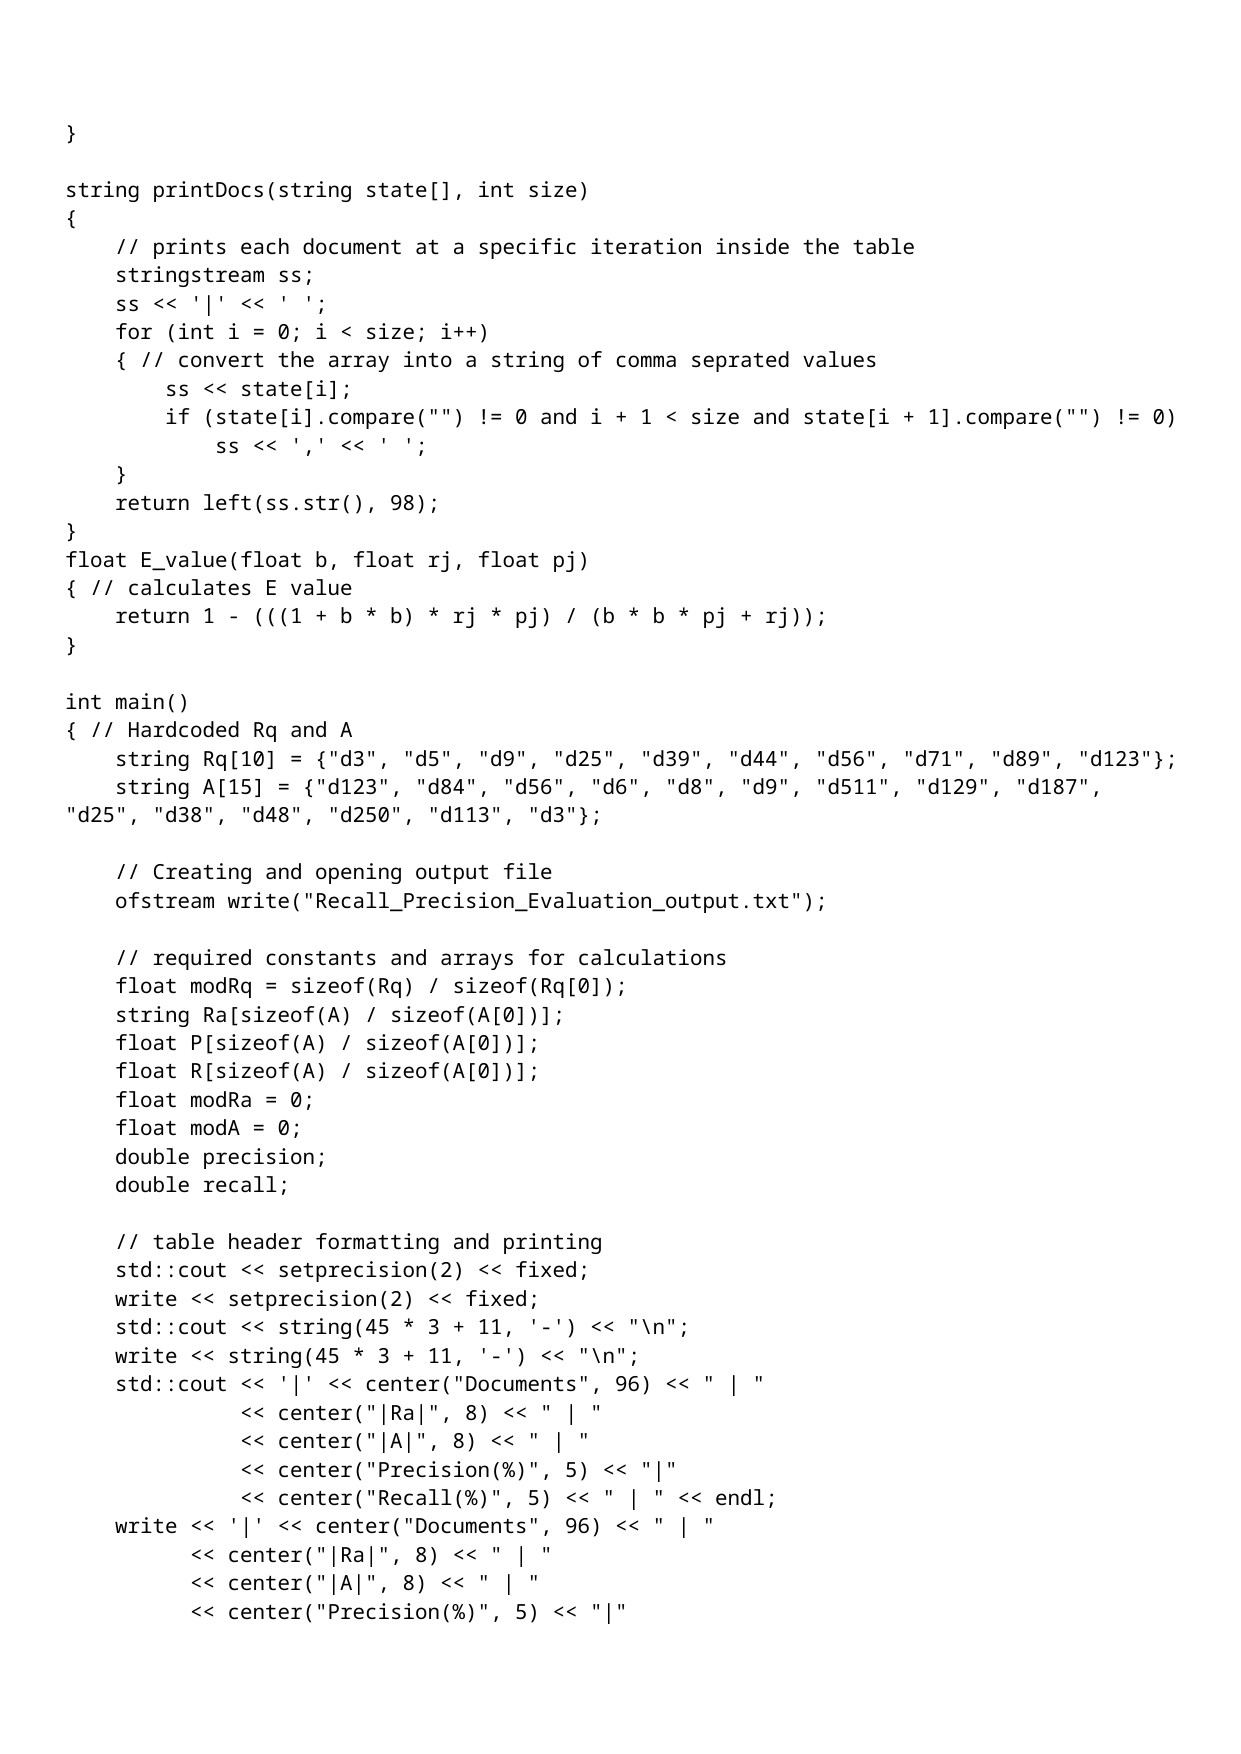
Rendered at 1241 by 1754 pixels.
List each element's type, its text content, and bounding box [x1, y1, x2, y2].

text string printDocs(string state[], int size) [65, 175, 1181, 203]
text { [65, 203, 1181, 232]
text std::cout << string(45 * 3 + 11, '-') << "\n"; [65, 1312, 1181, 1341]
text write << '|' << center("Documents", 96) << " | " [65, 1512, 1181, 1540]
text ofstream write("Recall_Precision_Evaluation_output.txt"); [65, 886, 1181, 914]
text for (int i = 0; i < size; i++) [65, 317, 1181, 346]
text ss << ',' << ' '; [65, 431, 1181, 459]
text << center("|Ra|", 8) << " | " [65, 1398, 1181, 1426]
text std::cout << setprecision(2) << fixed; [65, 1256, 1181, 1284]
text { // convert the array into a string of comma seprated values [65, 346, 1181, 374]
text if (state[i].compare("") != 0 and i + 1 < size and state[i + 1].compare("") != 0) [65, 402, 1181, 431]
text float E_value(float b, float rj, float pj) [65, 545, 1181, 573]
text write << setprecision(2) << fixed; [65, 1284, 1181, 1312]
text ss << state[i]; [65, 374, 1181, 402]
text float modRq = sizeof(Rq) / sizeof(Rq[0]); [65, 971, 1181, 1000]
text ss << '|' << ' '; [65, 289, 1181, 317]
text } [65, 459, 1181, 488]
text << center("|Ra|", 8) << " | " [65, 1540, 1181, 1568]
text string Rq[10] = {"d3", "d5", "d9", "d25", "d39", "d44", "d56", "d71", "d89", "d123"}; [65, 744, 1181, 772]
text std::cout << '|' << center("Documents", 96) << " | " [65, 1369, 1181, 1398]
text stringstream ss; [65, 260, 1181, 289]
text } [65, 118, 1181, 147]
text double precision; [65, 1142, 1181, 1170]
text return 1 - (((1 + b * b) * rj * pj) / (b * b * pj + rj)); [65, 602, 1181, 630]
text << center("|A|", 8) << " | " [65, 1426, 1181, 1455]
text << center("|A|", 8) << " | " [65, 1568, 1181, 1597]
text { // calculates E value [65, 573, 1181, 602]
text << center("Precision(%)", 5) << "|" [65, 1597, 1181, 1625]
text float modRa = 0; [65, 1085, 1181, 1113]
text return left(ss.str(), 98); [65, 488, 1181, 516]
text string Ra[sizeof(A) / sizeof(A[0])]; [65, 1000, 1181, 1028]
text float modA = 0; [65, 1113, 1181, 1142]
text { // Hardcoded Rq and A [65, 715, 1181, 744]
text // required constants and arrays for calculations [65, 943, 1181, 971]
text << center("Recall(%)", 5) << " | " << endl; [65, 1483, 1181, 1512]
text // prints each document at a specific iteration inside the table [65, 232, 1181, 260]
text string A[15] = {"d123", "d84", "d56", "d6", "d8", "d9", "d511", "d129", "d187", "d25", "d38", "d48", "d250", "d113", "d3"}; [65, 772, 1181, 829]
text } [65, 630, 1181, 658]
text << center("Precision(%)", 5) << "|" [65, 1455, 1181, 1483]
text float R[sizeof(A) / sizeof(A[0])]; [65, 1057, 1181, 1085]
text int main() [65, 687, 1181, 715]
text double recall; [65, 1170, 1181, 1199]
text float P[sizeof(A) / sizeof(A[0])]; [65, 1028, 1181, 1057]
text // table header formatting and printing [65, 1227, 1181, 1256]
text } [65, 516, 1181, 545]
text write << string(45 * 3 + 11, '-') << "\n"; [65, 1341, 1181, 1369]
text // Creating and opening output file [65, 857, 1181, 886]
